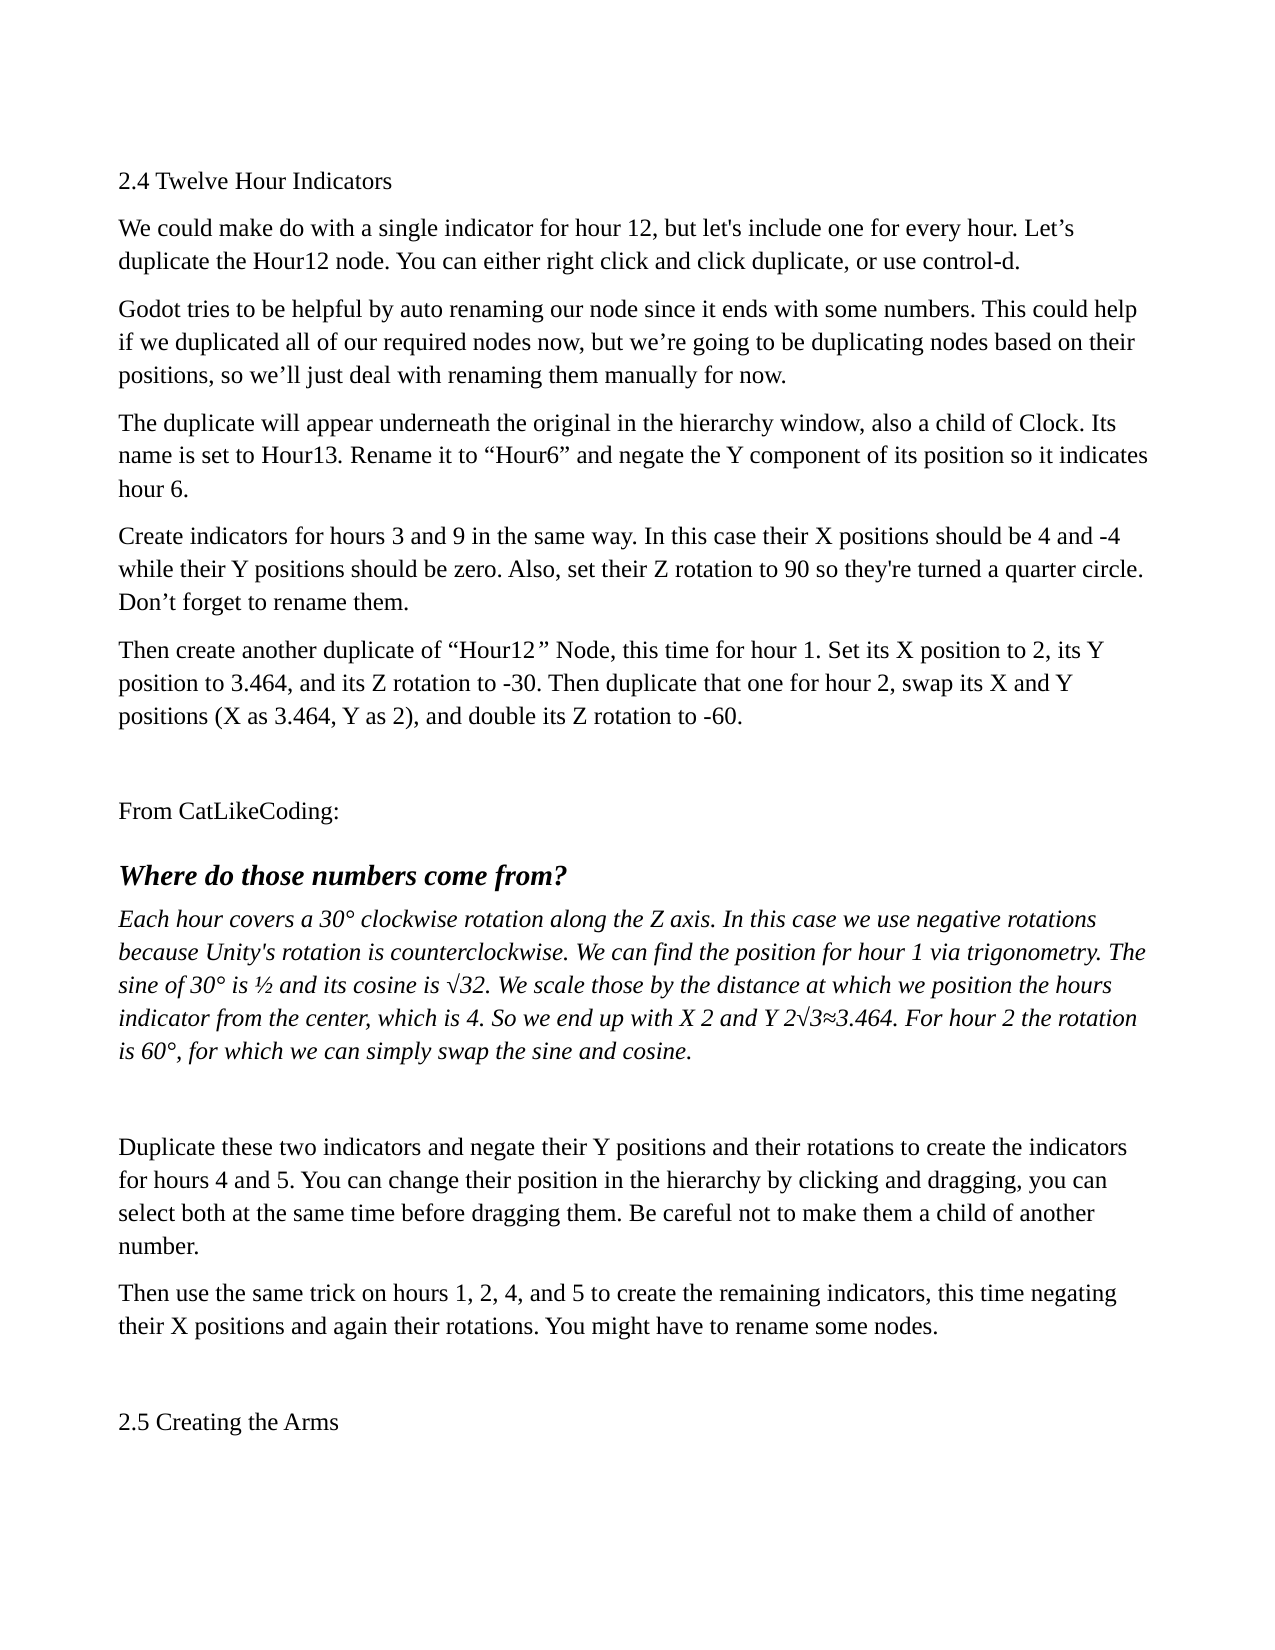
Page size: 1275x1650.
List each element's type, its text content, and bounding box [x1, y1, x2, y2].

text Then use the same trick on hours 1, 2, 4, and 5 to create the remaining indicators, this time negating their X positions and again their rotations. You might have to rename some nodes. [118, 1278, 1157, 1340]
text The duplicate will appear underneath the original in the hierarchy window, also a child of Clock. Its name is set to Hour13. Rename it to “Hour6” and negate the Y component of its position so it indicates hour 6. [118, 408, 1157, 502]
text 2.5 Creating the Arms [118, 1407, 1157, 1435]
text We could make do with a single indicator for hour 12, but let's include one for every hour. Let’s duplicate the Hour12 node. You can either right click and click duplicate, or use control-d. [118, 213, 1157, 275]
text Godot tries to be helpful by auto renaming our node since it ends with some numbers. This could help if we duplicated all of our required nodes now, but we’re going to be duplicating nodes based on their positions, so we’ll just deal with renaming them manually for now. [118, 294, 1157, 389]
text Then create another duplicate of “Hour12” Node, this time for hour 1. Set its X position to 2, its Y position to 3.464, and its Z rotation to -30. Then duplicate that one for hour 2, swap its X and Y positions (X as 3.464, Y as 2), and double its Z rotation to -60. [118, 635, 1157, 730]
text From CatLikeCoding: [118, 796, 1157, 825]
text Each hour covers a 30° clockwise rotation along the Z axis. In this case we use negative rotations because Unity's rotation is counterclockwise. We can find the position for hour 1 via trigonometry. The sine of 30° is ½ and its cosine is √32. We scale those by the distance at which we position the hours indicator from the center, which is 4. So we end up with X 2 and Y 2√3≈3.464. For hour 2 the rotation is 60°, for which we can simply swap the sine and cosine. [118, 904, 1157, 1065]
text Create indicators for hours 3 and 9 in the same way. In this case their X positions should be 4 and -4 while their Y positions should be zero. Also, set their Z rotation to 90 so they're turned a quarter circle. Don’t forget to rename them. [118, 521, 1157, 616]
text 2.4 Twelve Hour Indicators [118, 166, 1157, 194]
text Duplicate these two indicators and negate their Y positions and their rotations to create the indicators for hours 4 and 5. You can change their position in the hierarchy by clicking and dragging, you can select both at the same time before dragging them. Be careful not to make them a child of another number. [118, 1132, 1157, 1259]
subtitle Where do those numbers come from? [118, 858, 1157, 892]
